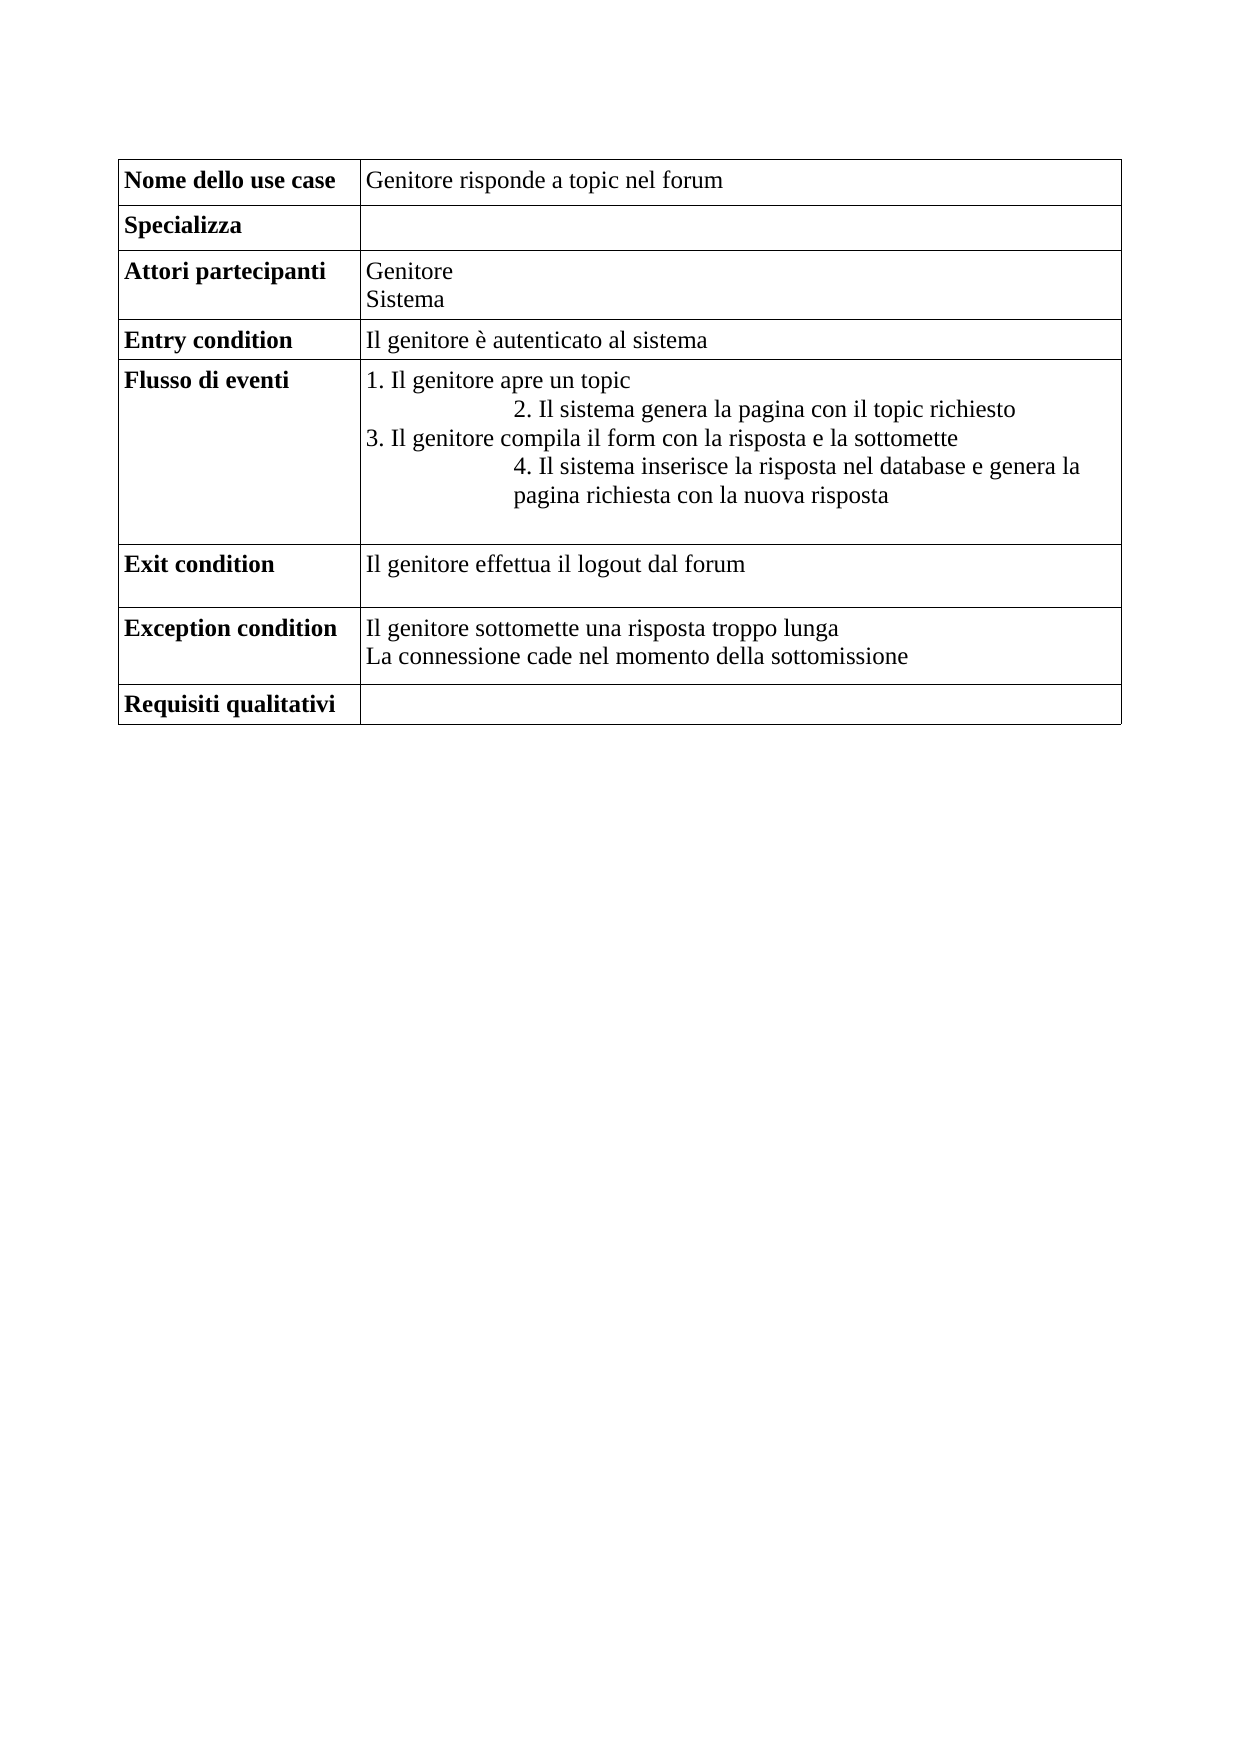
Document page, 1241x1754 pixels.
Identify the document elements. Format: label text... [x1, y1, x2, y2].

table_cell [361, 685, 1121, 724]
table_cell Genitore Sistema [361, 251, 1121, 319]
table_cell Exception condition [119, 608, 360, 683]
table_header Genitore risponde a topic nel forum [361, 160, 1121, 205]
table_cell Il genitore effettua il logout dal forum [361, 545, 1121, 607]
table_header Nome dello use case [119, 160, 360, 205]
table_cell Il genitore è autenticato al sistema [361, 320, 1121, 359]
table_cell Il genitore apre un topic Il sistema genera la pagina con il topic richiesto Il genitore compila il form con la risposta e la sottomette Il sistema inserisce la risposta nel database e genera la pagina richiesta con la nuova risposta [361, 360, 1121, 543]
table_cell Il genitore sottomette una risposta troppo lunga La connessione cade nel momento della sottomissione [361, 608, 1121, 683]
table_cell Specializza [119, 206, 360, 250]
table_cell Attori partecipanti [119, 251, 360, 319]
table_cell Requisiti qualitativi [119, 685, 360, 724]
table_cell Entry condition [119, 320, 360, 359]
table_cell [361, 206, 1121, 250]
table_cell Exit condition [119, 545, 360, 607]
table_cell Flusso di eventi [119, 360, 360, 543]
